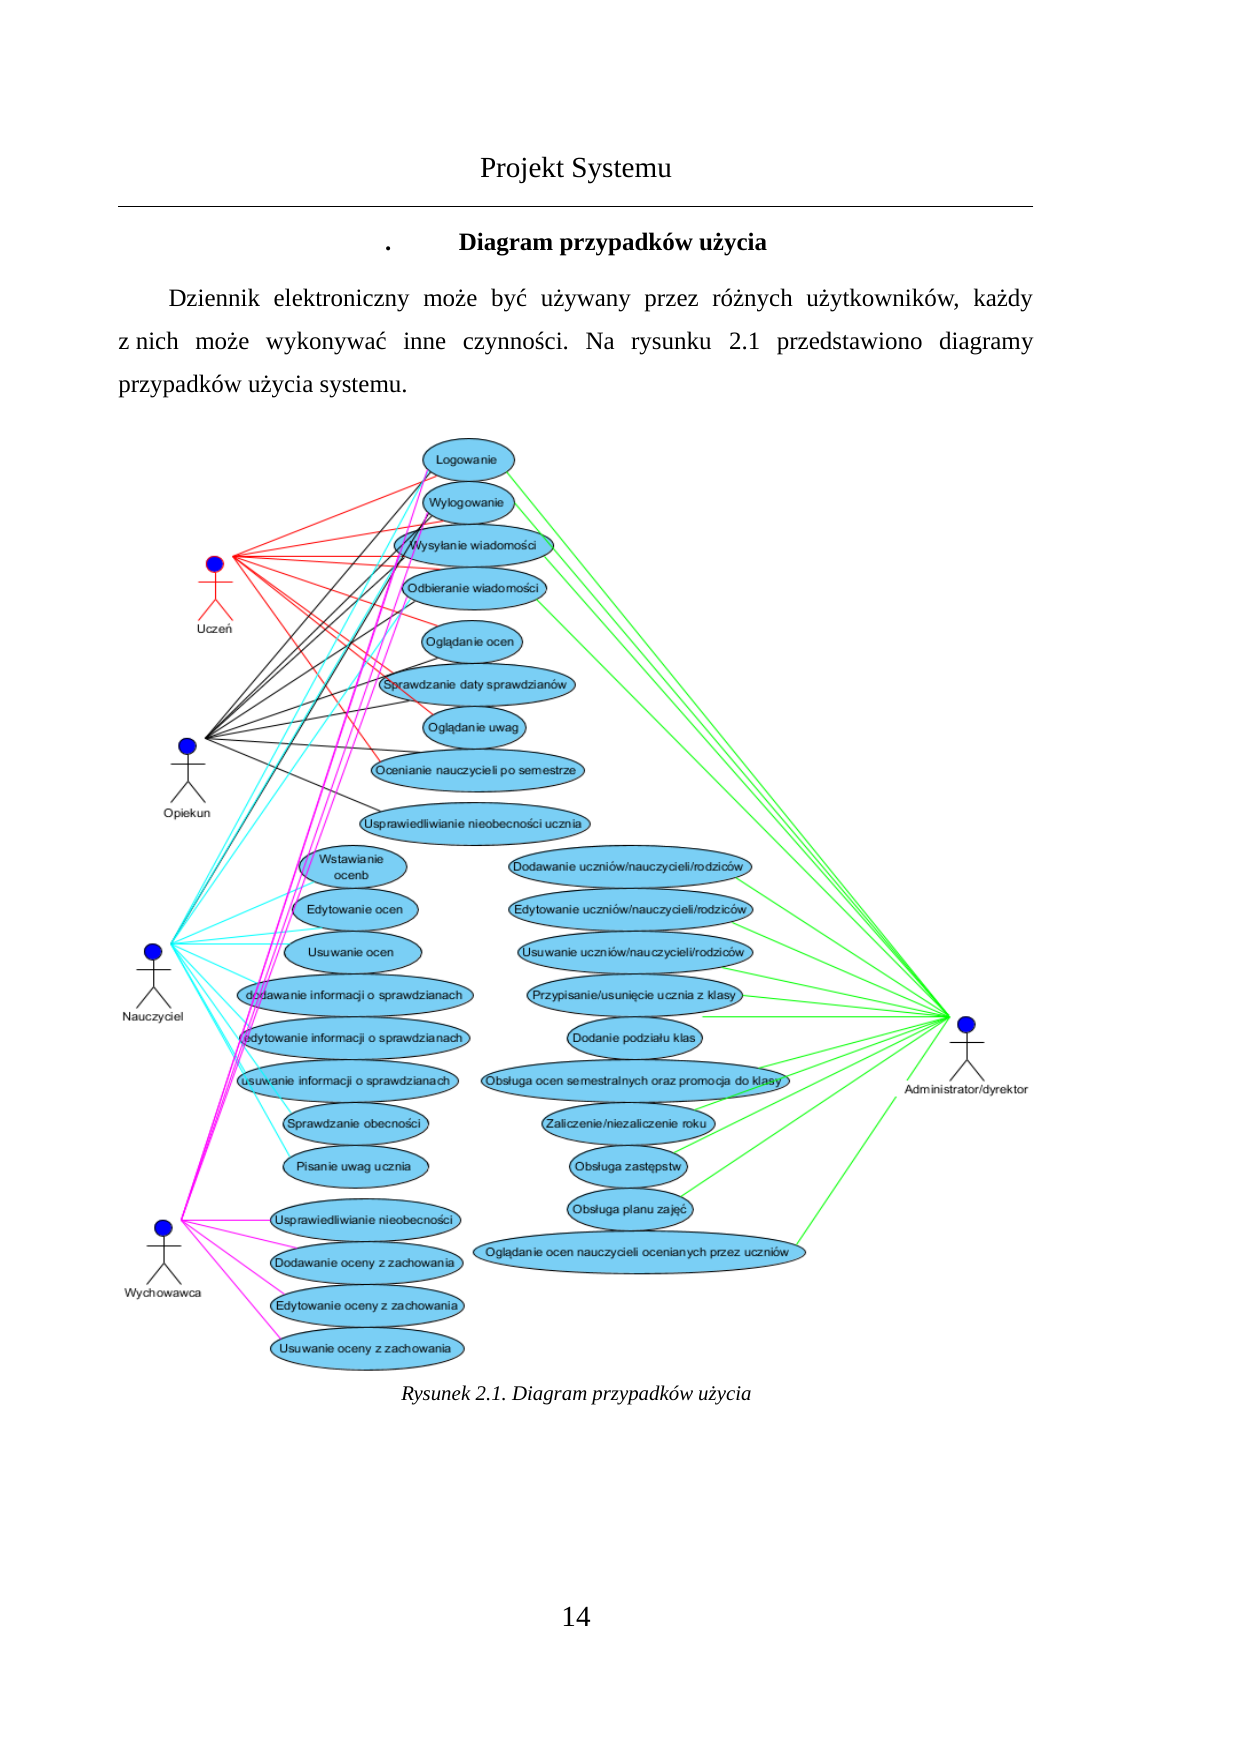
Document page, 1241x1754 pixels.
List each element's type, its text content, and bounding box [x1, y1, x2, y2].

text Rysunek 2.1. Diagram przypadków użycia [118, 437, 1034, 1404]
text Dziennik elektroniczny może być używany przez różnych użytkowników, każdy z nich może wykonywać inne czynności. Na rysunku 2.1 przedstawiono diagramy przypadków użycia systemu. [118, 283, 1033, 398]
subtitle Diagram przypadków użycia [118, 227, 1033, 256]
picture [121, 438, 1032, 1374]
